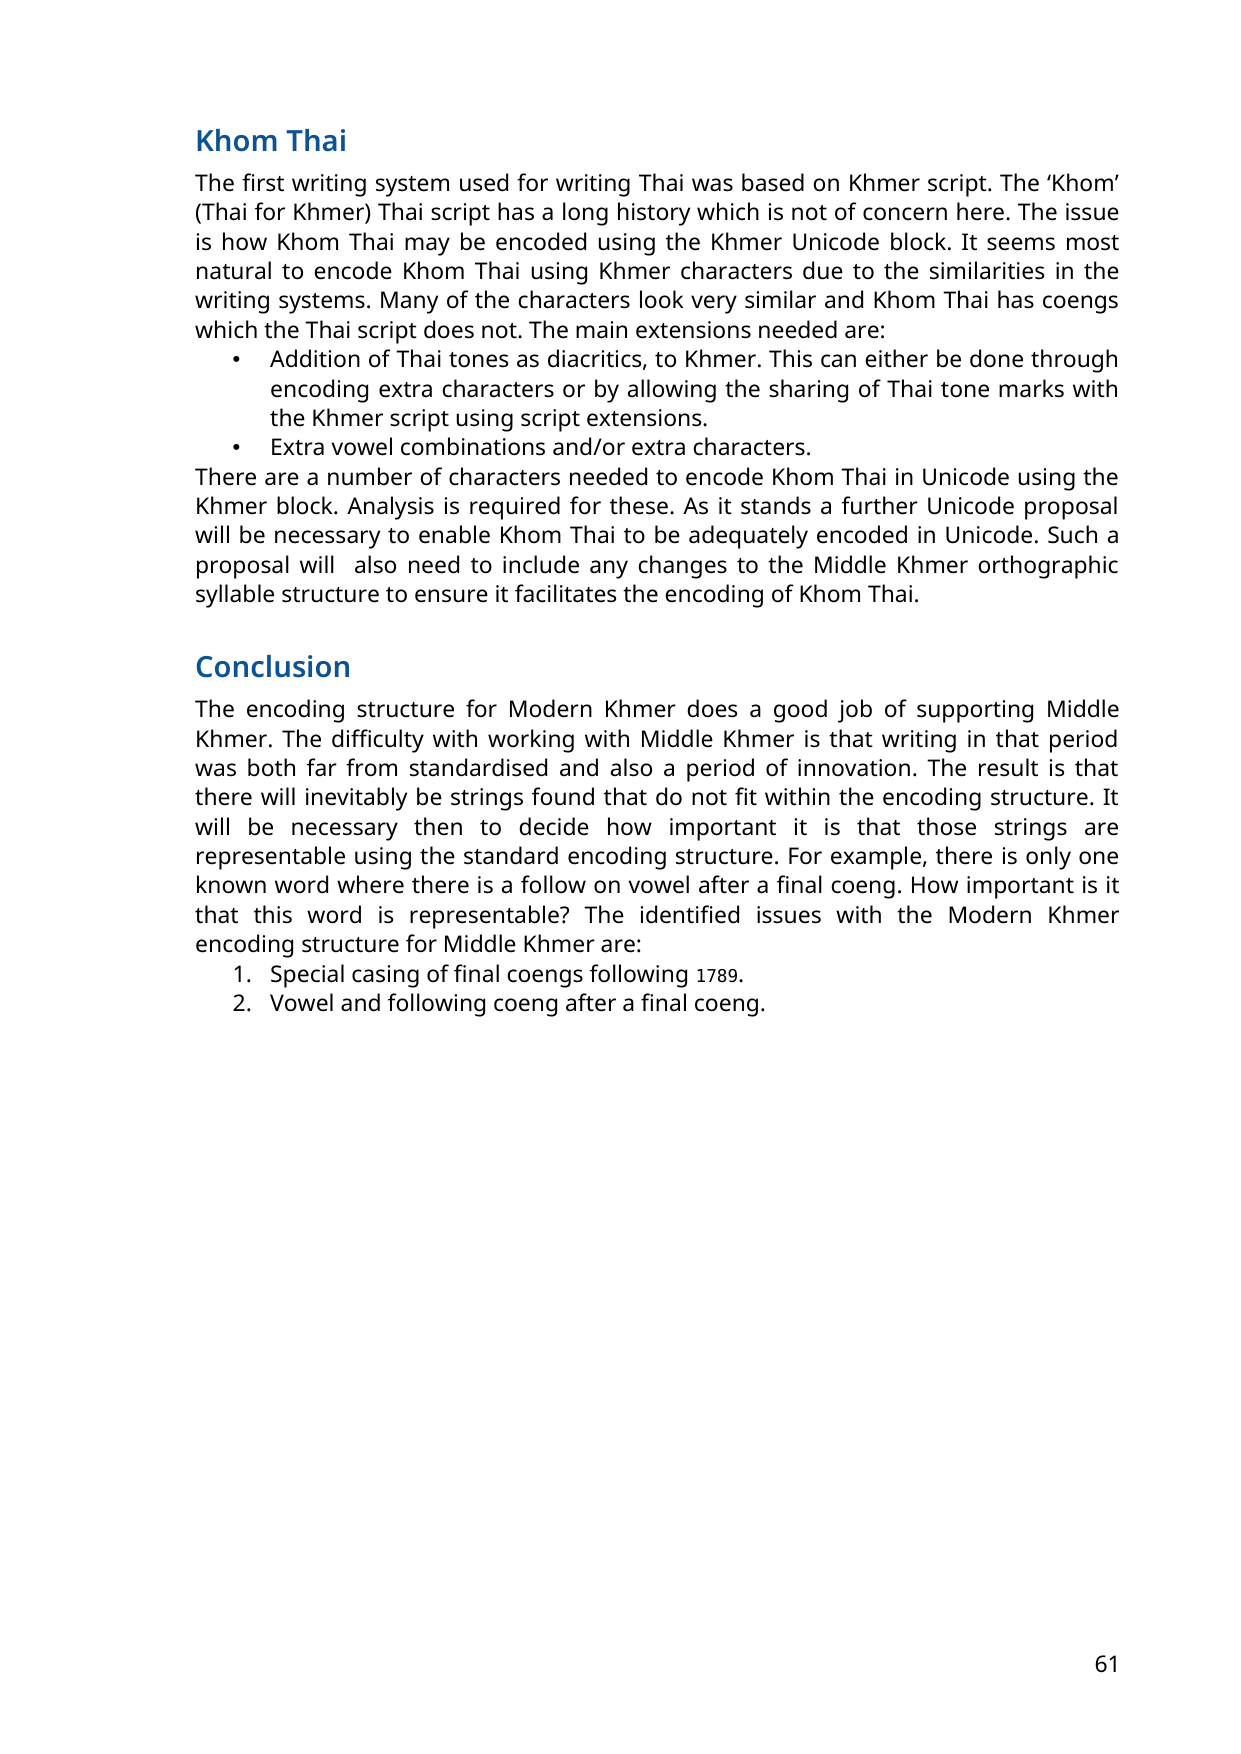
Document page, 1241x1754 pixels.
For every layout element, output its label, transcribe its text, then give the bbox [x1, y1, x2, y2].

text The encoding structure for Modern Khmer does a good job of supporting Middle Khmer. The difficulty with working with Middle Khmer is that writing in that period was both far from standardised and also a period of innovation. The result is that there will inevitably be strings found that do not fit within the encoding structure. It will be necessary then to decide how important it is that those strings are representable using the standard encoding structure. For example, there is only one known word where there is a follow on vowel after a final coeng. How important is it that this word is representable? The identified issues with the Modern Khmer encoding structure for Middle Khmer are: [195, 694, 1121, 958]
list Extra vowel combinations and/or extra characters. [232, 432, 1121, 462]
text The first writing system used for writing Thai was based on Khmer script. The ‘Khom’ (Thai for Khmer) Thai script has a long history which is not of concern here. The issue is how Khom Thai may be encoded using the Khmer Unicode block. It seems most natural to encode Khom Thai using Khmer characters due to the similarities in the writing systems. Many of the characters look very similar and Khom Thai has coengs which the Thai script does not. The main extensions needed are: [195, 168, 1121, 344]
text There are a number of characters needed to encode Khom Thai in Unicode using the Khmer block. Analysis is required for these. As it stands a further Unicode proposal will be necessary to enable Khom Thai to be adequately encoded in Unicode. Such a proposal will also need to include any changes to the Middle Khmer orthographic syllable structure to ensure it facilitates the encoding of Khom Thai. [195, 462, 1121, 609]
list Special casing of final coengs following 1789. [232, 958, 1121, 988]
subtitle Conclusion [195, 646, 1121, 686]
list Vowel and following coeng after a final coeng. [232, 988, 1121, 1017]
subtitle Khom Thai [195, 120, 1121, 160]
list Addition of Thai tones as diacritics, to Khmer. This can either be done through encoding extra characters or by allowing the sharing of Thai tone marks with the Khmer script using script extensions. [232, 344, 1121, 432]
